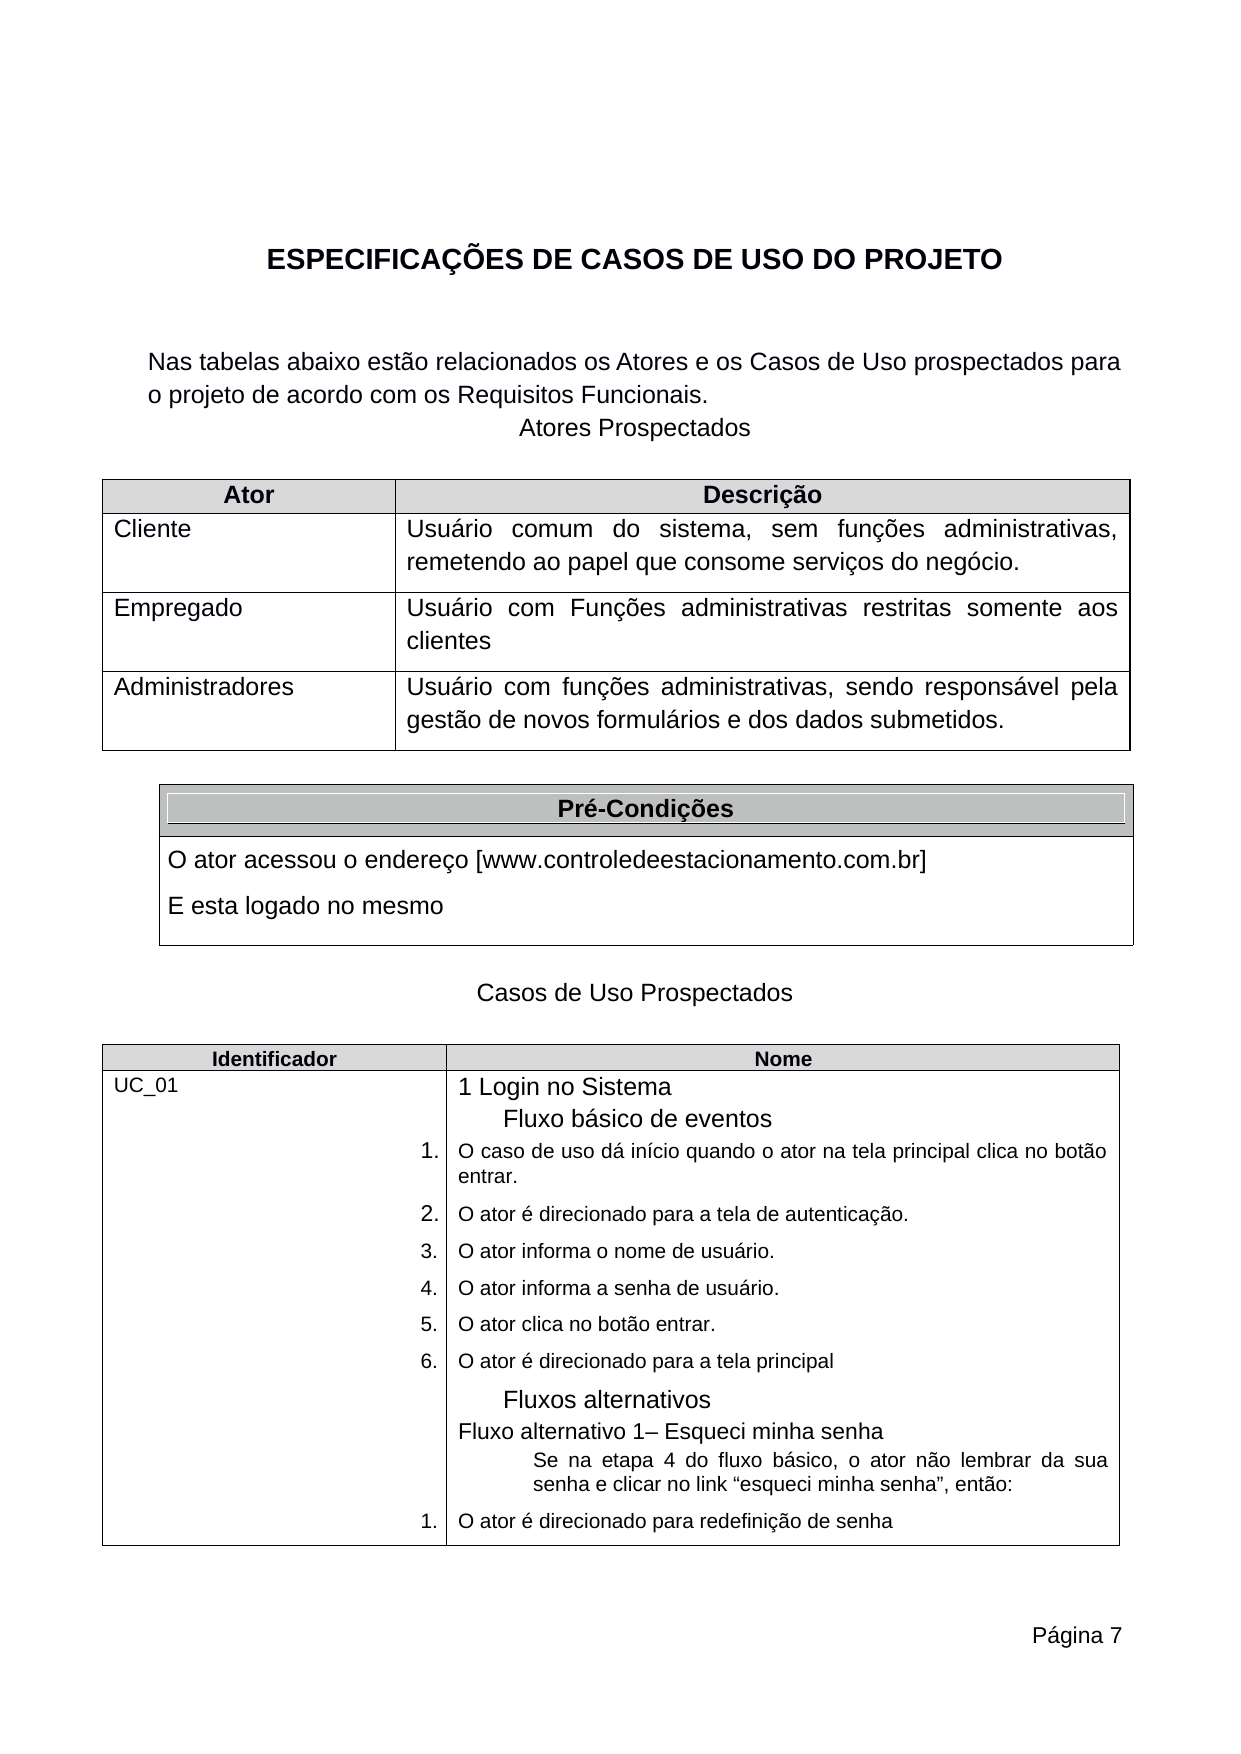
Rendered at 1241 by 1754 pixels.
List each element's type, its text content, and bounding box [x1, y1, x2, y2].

table_cell O ator acessou o endereço [www.controledeestacionamento.com.br] E esta logado no mesmo [160, 837, 1133, 945]
table_header Ator [103, 480, 395, 513]
table_cell 1 Login no Sistema Fluxo básico de eventos O caso de uso dá início quando o ator na tela principal clica no botão entrar. O ator é direcionado para a tela de autenticação. O ator informa o nome de usuário. O ator informa a senha de usuário. O ator clica no botão entrar. O ator é direcionado para a tela principal Fluxos alternativos Fluxo alternativo 1– Esqueci minha senha Se na etapa 4 do fluxo básico, o ator não lembrar da sua senha e clicar no link “esqueci minha senha”, então: O ator é direcionado para redefinição de senha [447, 1071, 1119, 1545]
table_cell Usuário comum do sistema, sem funções administrativas, remetendo ao papel que consome serviços do negócio. [396, 514, 1129, 592]
subtitle Casos de Uso Prospectados [148, 978, 1122, 1007]
table_cell Empregado [103, 593, 395, 671]
table_header Descrição [396, 480, 1129, 513]
table_header Identificador [103, 1045, 446, 1070]
table_cell Usuário com Funções administrativas restritas somente aos clientes [396, 593, 1129, 671]
table_cell Administradores [103, 672, 395, 750]
table_cell Cliente [103, 514, 395, 592]
table_header Nome [447, 1045, 1119, 1070]
table_header Pré-Condições [160, 785, 1133, 836]
table_cell UC_01 [103, 1071, 446, 1545]
text Nas tabelas abaixo estão relacionados os Atores e os Casos de Uso prospectados para o projeto de acordo com os Requisitos Funcionais. [148, 347, 1122, 408]
table_cell Usuário com funções administrativas, sendo responsável pela gestão de novos formulários e dos dados submetidos. [396, 672, 1129, 750]
subtitle Especificações de Casos de Uso do Projeto [148, 242, 1122, 276]
subtitle Atores Prospectados [148, 413, 1122, 441]
